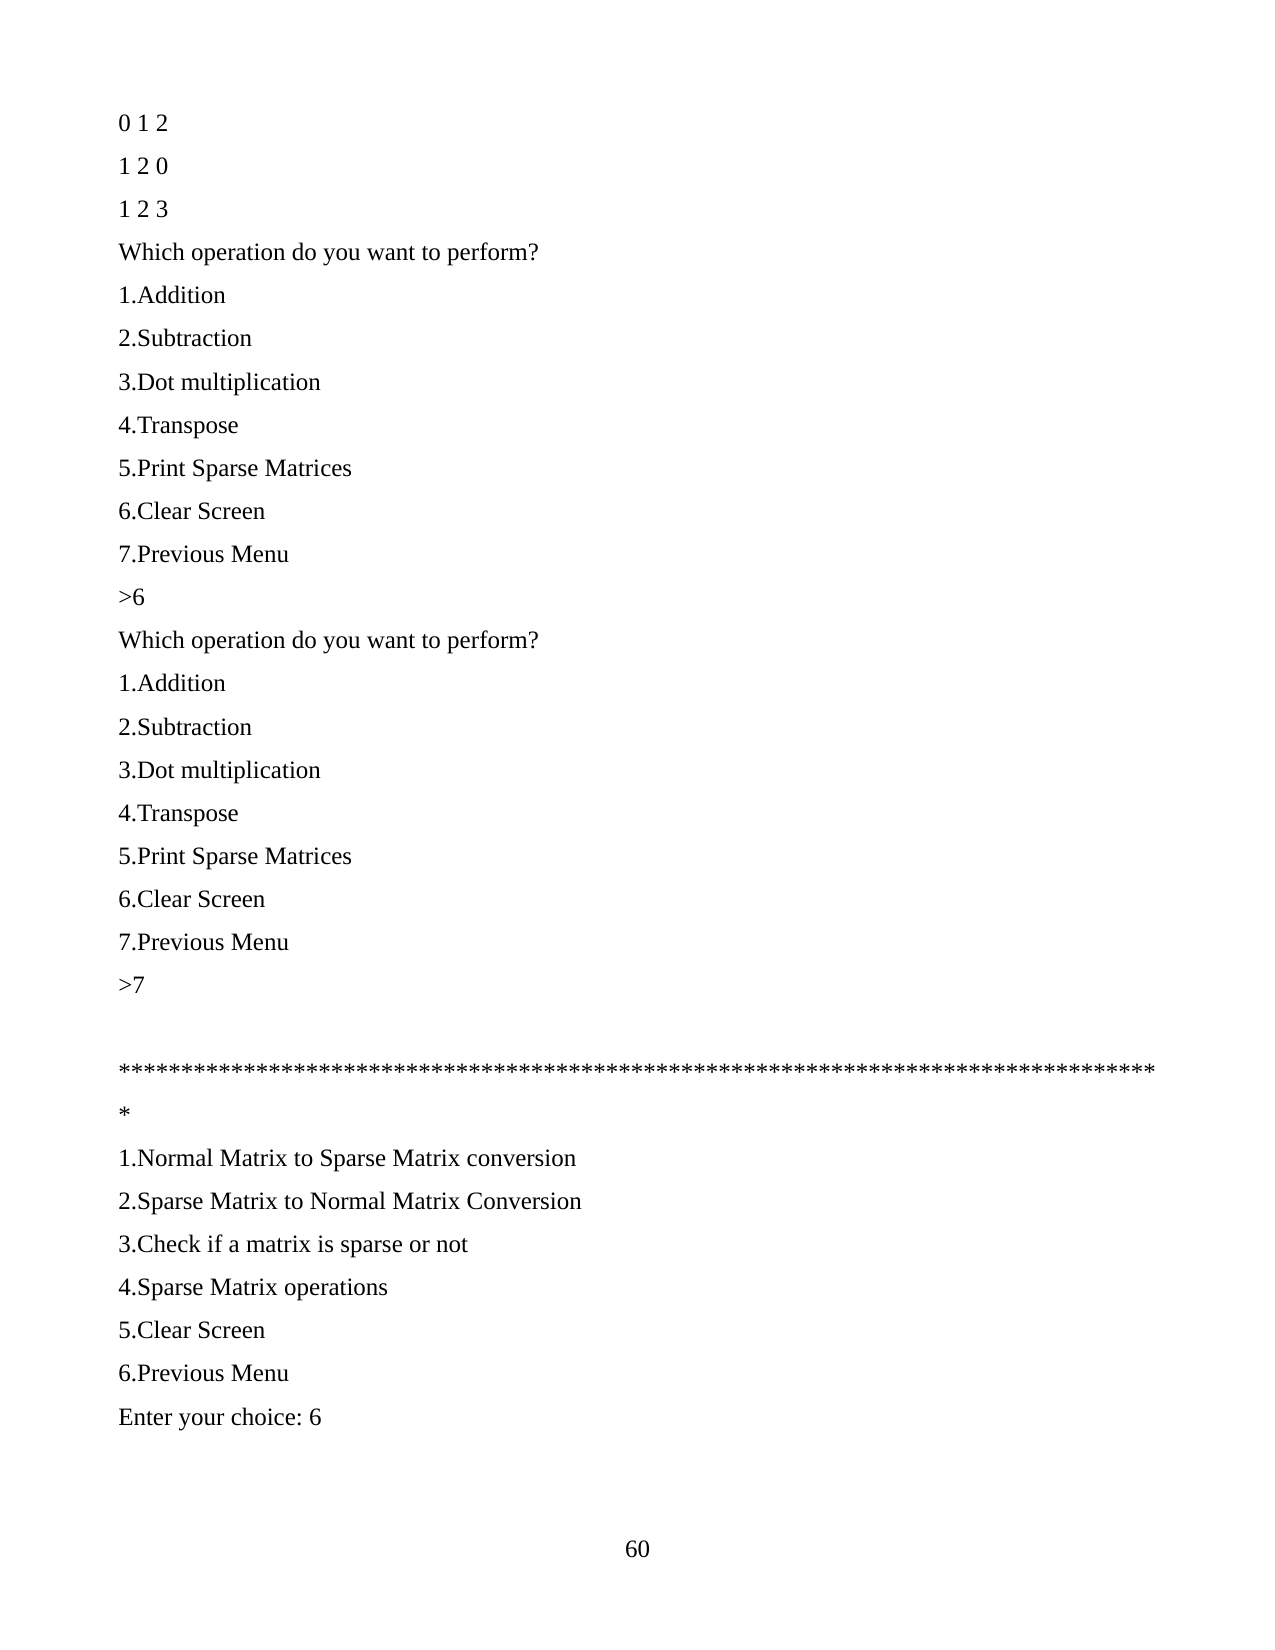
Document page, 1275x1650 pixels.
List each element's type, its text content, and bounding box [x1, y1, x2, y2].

text 5.Print Sparse Matrices [118, 453, 1157, 482]
text 1.Addition [118, 668, 1157, 697]
text 3.Dot multiplication [118, 367, 1157, 395]
text 6.Clear Screen [118, 884, 1157, 913]
text 1 2 3 [118, 194, 1157, 223]
text 1.Addition [118, 280, 1157, 309]
text 4.Transpose [118, 798, 1157, 827]
text 7.Previous Menu [118, 539, 1157, 568]
text 2.Subtraction [118, 712, 1157, 740]
text 2.Sparse Matrix to Normal Matrix Conversion [118, 1186, 1157, 1215]
text Which operation do you want to perform? [118, 625, 1157, 654]
text ************************************************************************************ [118, 1057, 1157, 1128]
text 4.Sparse Matrix operations [118, 1272, 1157, 1301]
text 5.Clear Screen [118, 1315, 1157, 1344]
text >6 [118, 582, 1157, 611]
text 6.Previous Menu [118, 1358, 1157, 1387]
text Enter your choice: 6 [118, 1402, 1157, 1430]
text 2.Subtraction [118, 323, 1157, 352]
text 0 1 2 [118, 108, 1157, 137]
text 6.Clear Screen [118, 496, 1157, 525]
text 1.Normal Matrix to Sparse Matrix conversion [118, 1143, 1157, 1172]
text 3.Check if a matrix is sparse or not [118, 1229, 1157, 1258]
text >7 [118, 970, 1157, 999]
text 4.Transpose [118, 410, 1157, 438]
text 3.Dot multiplication [118, 755, 1157, 783]
text 5.Print Sparse Matrices [118, 841, 1157, 870]
text Which operation do you want to perform? [118, 237, 1157, 266]
text 7.Previous Menu [118, 927, 1157, 956]
text 1 2 0 [118, 151, 1157, 180]
